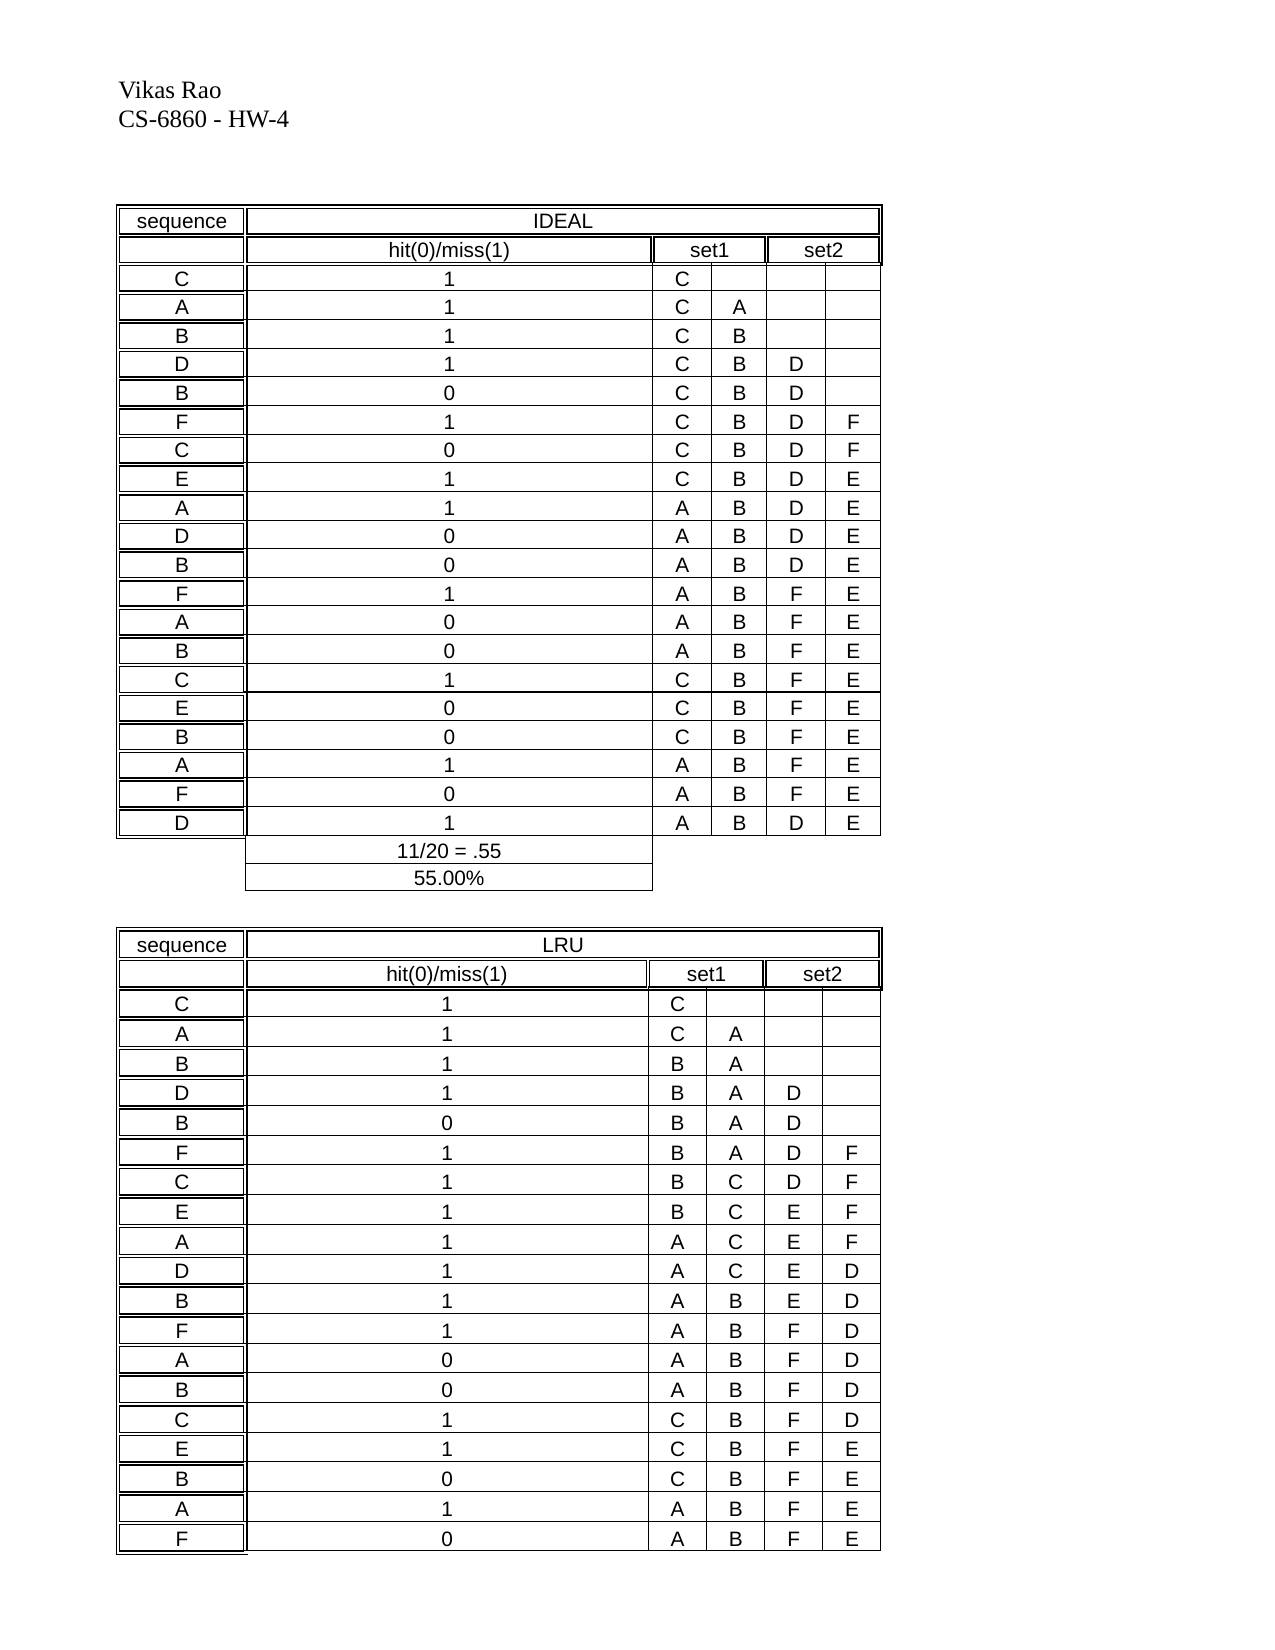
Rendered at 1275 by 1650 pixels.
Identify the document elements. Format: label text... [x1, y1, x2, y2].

table_cell B [120, 1377, 243, 1402]
table_cell E [826, 664, 880, 691]
table_cell [826, 266, 880, 290]
table_cell A [120, 1228, 243, 1253]
table_cell hit(0)/miss(1) [248, 238, 650, 262]
table_cell 1 [248, 664, 652, 691]
table_cell 1 [248, 807, 652, 834]
table_cell C [707, 1255, 764, 1283]
table_cell [826, 863, 881, 890]
table_cell D [120, 1258, 243, 1283]
table_cell 1 [248, 1255, 648, 1283]
table_cell [767, 836, 826, 863]
table_cell 1 [248, 991, 648, 1016]
table_cell B [649, 1165, 706, 1194]
table_cell A [707, 1136, 764, 1164]
table_cell F [765, 1403, 822, 1432]
table_cell A [120, 1496, 243, 1521]
table_cell 11/20 = .55 [246, 836, 652, 863]
table_cell F [765, 1462, 822, 1491]
table_cell A [120, 1347, 243, 1372]
table_cell [767, 863, 826, 890]
table_cell 1 [248, 1492, 648, 1521]
table_cell D [823, 1255, 880, 1283]
table_cell 1 [248, 1047, 648, 1075]
table_cell A [653, 778, 711, 806]
table_cell B [707, 1284, 764, 1313]
table_cell E [120, 1436, 243, 1461]
table_cell 1 [248, 1433, 648, 1461]
table_cell [712, 266, 766, 290]
table_cell 1 [248, 750, 652, 777]
table_cell [826, 377, 880, 405]
table_cell B [120, 324, 243, 348]
table_cell D [767, 521, 825, 548]
table_cell F [120, 1318, 243, 1342]
table_cell F [765, 1492, 822, 1521]
table_cell 1 [248, 320, 652, 348]
table_cell 0 [248, 778, 652, 806]
table_cell F [823, 1136, 880, 1164]
table_cell D [823, 1344, 880, 1372]
table_cell A [649, 1373, 706, 1402]
table_cell A [707, 1017, 764, 1046]
table_cell E [826, 606, 880, 634]
table_cell [712, 836, 767, 863]
table_cell B [649, 1195, 706, 1224]
table_cell A [649, 1284, 706, 1313]
table_cell B [707, 1522, 764, 1550]
table_cell B [120, 1110, 243, 1135]
table_cell B [120, 1466, 243, 1491]
table_cell 1 [248, 578, 652, 605]
table_cell [707, 991, 764, 1016]
table_cell 1 [248, 1136, 648, 1164]
table_cell [120, 238, 243, 262]
table_cell set2 [767, 961, 878, 986]
table_cell F [120, 1140, 243, 1164]
table_cell [767, 320, 825, 348]
table_cell C [120, 438, 243, 462]
table_cell 0 [248, 377, 652, 405]
table_cell D [765, 1165, 822, 1194]
table_cell A [653, 606, 711, 634]
table_cell A [653, 549, 711, 577]
table_cell C [653, 693, 711, 720]
table_cell B [120, 1288, 243, 1313]
table_cell A [649, 1344, 706, 1372]
table_cell D [767, 549, 825, 577]
table_cell B [120, 1050, 243, 1075]
table_cell set1 [650, 961, 762, 986]
table_cell F [767, 693, 825, 720]
table_cell C [653, 721, 711, 749]
table_cell B [707, 1492, 764, 1521]
table_cell D [120, 811, 243, 834]
table_cell C [707, 1195, 764, 1224]
table_cell F [767, 664, 825, 691]
table_cell C [653, 291, 711, 319]
table_cell D [120, 524, 243, 548]
table_cell A [649, 1492, 706, 1521]
table_cell [120, 961, 243, 986]
table_cell 1 [248, 406, 652, 433]
table_cell C [649, 1433, 706, 1461]
table_cell B [120, 381, 243, 405]
table_cell A [653, 635, 711, 663]
table_cell [653, 836, 712, 863]
table_cell F [120, 782, 243, 806]
table_cell E [826, 807, 880, 834]
table_cell E [826, 635, 880, 663]
table_cell D [767, 377, 825, 405]
table_cell C [120, 991, 243, 1016]
table_cell B [712, 693, 766, 720]
table_cell [767, 291, 825, 319]
table_cell D [765, 1106, 822, 1135]
table_cell A [120, 753, 243, 777]
table_cell A [707, 1106, 764, 1135]
table_header sequence [120, 209, 243, 233]
table_cell F [120, 582, 243, 605]
table_cell B [707, 1344, 764, 1372]
table_cell B [712, 320, 766, 348]
table_cell B [712, 807, 766, 834]
table_cell [826, 349, 880, 376]
table_cell F [765, 1373, 822, 1402]
table_cell F [120, 1525, 243, 1550]
table_cell E [826, 778, 880, 806]
table_cell B [120, 639, 243, 663]
table_cell A [707, 1047, 764, 1075]
table_cell E [826, 549, 880, 577]
table_cell C [649, 1403, 706, 1432]
table_cell B [649, 1136, 706, 1164]
table_cell 0 [248, 1106, 648, 1135]
table_cell [823, 991, 880, 1016]
table_cell A [649, 1522, 706, 1550]
table_cell A [653, 578, 711, 605]
table_cell E [826, 463, 880, 491]
table_cell F [765, 1522, 822, 1550]
table_cell F [767, 578, 825, 605]
table_cell C [707, 1225, 764, 1253]
table_cell 1 [248, 1195, 648, 1224]
table_cell B [712, 721, 766, 749]
table_cell F [765, 1433, 822, 1461]
table_cell D [120, 1080, 243, 1105]
table_cell [767, 266, 825, 290]
table_cell C [649, 1462, 706, 1491]
table_cell A [120, 1021, 243, 1046]
table_header sequence [120, 932, 243, 957]
table_cell [823, 1076, 880, 1105]
table_cell [118, 839, 245, 863]
table_cell 0 [248, 721, 652, 749]
table_cell F [765, 1344, 822, 1372]
table_cell B [712, 349, 766, 376]
table_cell [765, 1047, 822, 1075]
table_cell C [653, 406, 711, 433]
table_cell [765, 991, 822, 1016]
table_cell D [120, 352, 243, 376]
table_cell 0 [248, 521, 652, 548]
table_header LRU [248, 932, 878, 957]
table_cell A [649, 1255, 706, 1283]
table_cell C [653, 435, 711, 462]
table_cell D [767, 492, 825, 519]
table_cell hit(0)/miss(1) [248, 961, 646, 986]
table_cell D [767, 349, 825, 376]
table_cell C [120, 667, 243, 691]
table_cell 0 [248, 635, 652, 663]
table_cell F [823, 1195, 880, 1224]
table_cell 55.00% [246, 864, 652, 890]
table_cell B [712, 406, 766, 433]
table_cell D [767, 406, 825, 433]
table_cell 1 [248, 1284, 648, 1313]
table_cell [765, 1017, 822, 1046]
table_cell B [712, 435, 766, 462]
table_cell A [712, 291, 766, 319]
table_cell C [653, 664, 711, 691]
table_cell B [649, 1106, 706, 1135]
table_cell D [767, 463, 825, 491]
table_cell 1 [248, 1314, 648, 1342]
table_cell 0 [248, 1522, 648, 1550]
table_cell 0 [248, 1373, 648, 1402]
table_cell D [765, 1136, 822, 1164]
table_cell [823, 1017, 880, 1046]
table_cell E [823, 1433, 880, 1461]
table_cell 1 [248, 349, 652, 376]
table_cell F [767, 606, 825, 634]
table_cell F [823, 1165, 880, 1194]
table_cell [826, 320, 880, 348]
table_cell D [823, 1284, 880, 1313]
table_cell 1 [248, 1076, 648, 1105]
table_cell E [120, 1199, 243, 1224]
table_cell B [712, 521, 766, 548]
table_cell F [767, 778, 825, 806]
table_cell C [653, 320, 711, 348]
table_cell C [653, 349, 711, 376]
table_cell E [826, 521, 880, 548]
table_cell E [826, 492, 880, 519]
table_cell F [765, 1314, 822, 1342]
table_cell E [120, 467, 243, 491]
table_cell A [120, 610, 243, 634]
table_cell E [765, 1195, 822, 1224]
table_cell F [767, 750, 825, 777]
table_cell F [823, 1225, 880, 1253]
table_cell A [707, 1076, 764, 1105]
table_cell B [712, 492, 766, 519]
table_cell E [826, 721, 880, 749]
table_cell 0 [248, 1344, 648, 1372]
table_cell B [712, 549, 766, 577]
table_cell 1 [248, 492, 652, 519]
table_cell set1 [655, 238, 764, 262]
table_cell A [120, 496, 243, 519]
table_cell E [823, 1492, 880, 1521]
table_cell D [767, 807, 825, 834]
table_cell 0 [248, 435, 652, 462]
table_cell B [120, 553, 243, 577]
table_cell E [826, 578, 880, 605]
table_header IDEAL [248, 209, 878, 233]
table_cell 1 [248, 1017, 648, 1046]
table_cell C [120, 1169, 243, 1194]
table_cell B [707, 1373, 764, 1402]
table_cell D [823, 1373, 880, 1402]
table_cell E [823, 1462, 880, 1491]
table_cell C [649, 1017, 706, 1046]
table_cell 1 [248, 291, 652, 319]
table_cell B [707, 1314, 764, 1342]
table_cell C [120, 266, 243, 290]
table_cell [823, 1047, 880, 1075]
table_cell 0 [248, 549, 652, 577]
table_cell B [649, 1076, 706, 1105]
table_cell E [765, 1255, 822, 1283]
table_cell [118, 863, 245, 890]
table_cell B [712, 463, 766, 491]
table_cell E [826, 693, 880, 720]
table_cell C [649, 991, 706, 1016]
table_cell E [765, 1225, 822, 1253]
table_cell 1 [248, 266, 652, 290]
table_cell E [823, 1522, 880, 1550]
table_cell 1 [248, 463, 652, 491]
table_cell B [712, 750, 766, 777]
table_cell B [712, 377, 766, 405]
table_cell B [712, 664, 766, 691]
table_cell [823, 1106, 880, 1135]
table_cell B [712, 635, 766, 663]
table_cell B [707, 1462, 764, 1491]
table_cell B [712, 778, 766, 806]
table_cell set2 [769, 238, 878, 262]
table_cell F [826, 406, 880, 433]
table_cell A [649, 1314, 706, 1342]
table_cell D [823, 1403, 880, 1432]
table_cell F [767, 721, 825, 749]
table_cell B [120, 725, 243, 749]
table_cell 0 [248, 693, 652, 720]
table_cell [826, 836, 881, 863]
table_cell B [712, 578, 766, 605]
table_cell E [765, 1284, 822, 1313]
table_cell 0 [248, 1462, 648, 1491]
table_cell C [120, 1407, 243, 1432]
table_cell A [120, 295, 243, 319]
table_cell 1 [248, 1225, 648, 1253]
table_cell B [707, 1433, 764, 1461]
table_cell B [649, 1047, 706, 1075]
table_cell A [653, 750, 711, 777]
table_cell 1 [248, 1165, 648, 1194]
table_cell C [653, 377, 711, 405]
table_cell A [653, 521, 711, 548]
table_cell D [767, 435, 825, 462]
table_cell [712, 863, 767, 890]
table_cell A [653, 807, 711, 834]
table_cell A [653, 492, 711, 519]
table_cell E [826, 750, 880, 777]
table_cell 0 [248, 606, 652, 634]
table_cell F [826, 435, 880, 462]
table_cell [826, 291, 880, 319]
table_cell B [707, 1403, 764, 1432]
table_cell C [653, 463, 711, 491]
table_cell C [653, 266, 711, 290]
table_cell [653, 863, 712, 890]
table_cell D [823, 1314, 880, 1342]
table_cell A [649, 1225, 706, 1253]
table_cell B [712, 606, 766, 634]
table_cell F [120, 410, 243, 433]
table_cell E [120, 696, 243, 720]
table_cell D [765, 1076, 822, 1105]
table_cell C [707, 1165, 764, 1194]
table_cell 1 [248, 1403, 648, 1432]
table_cell F [767, 635, 825, 663]
